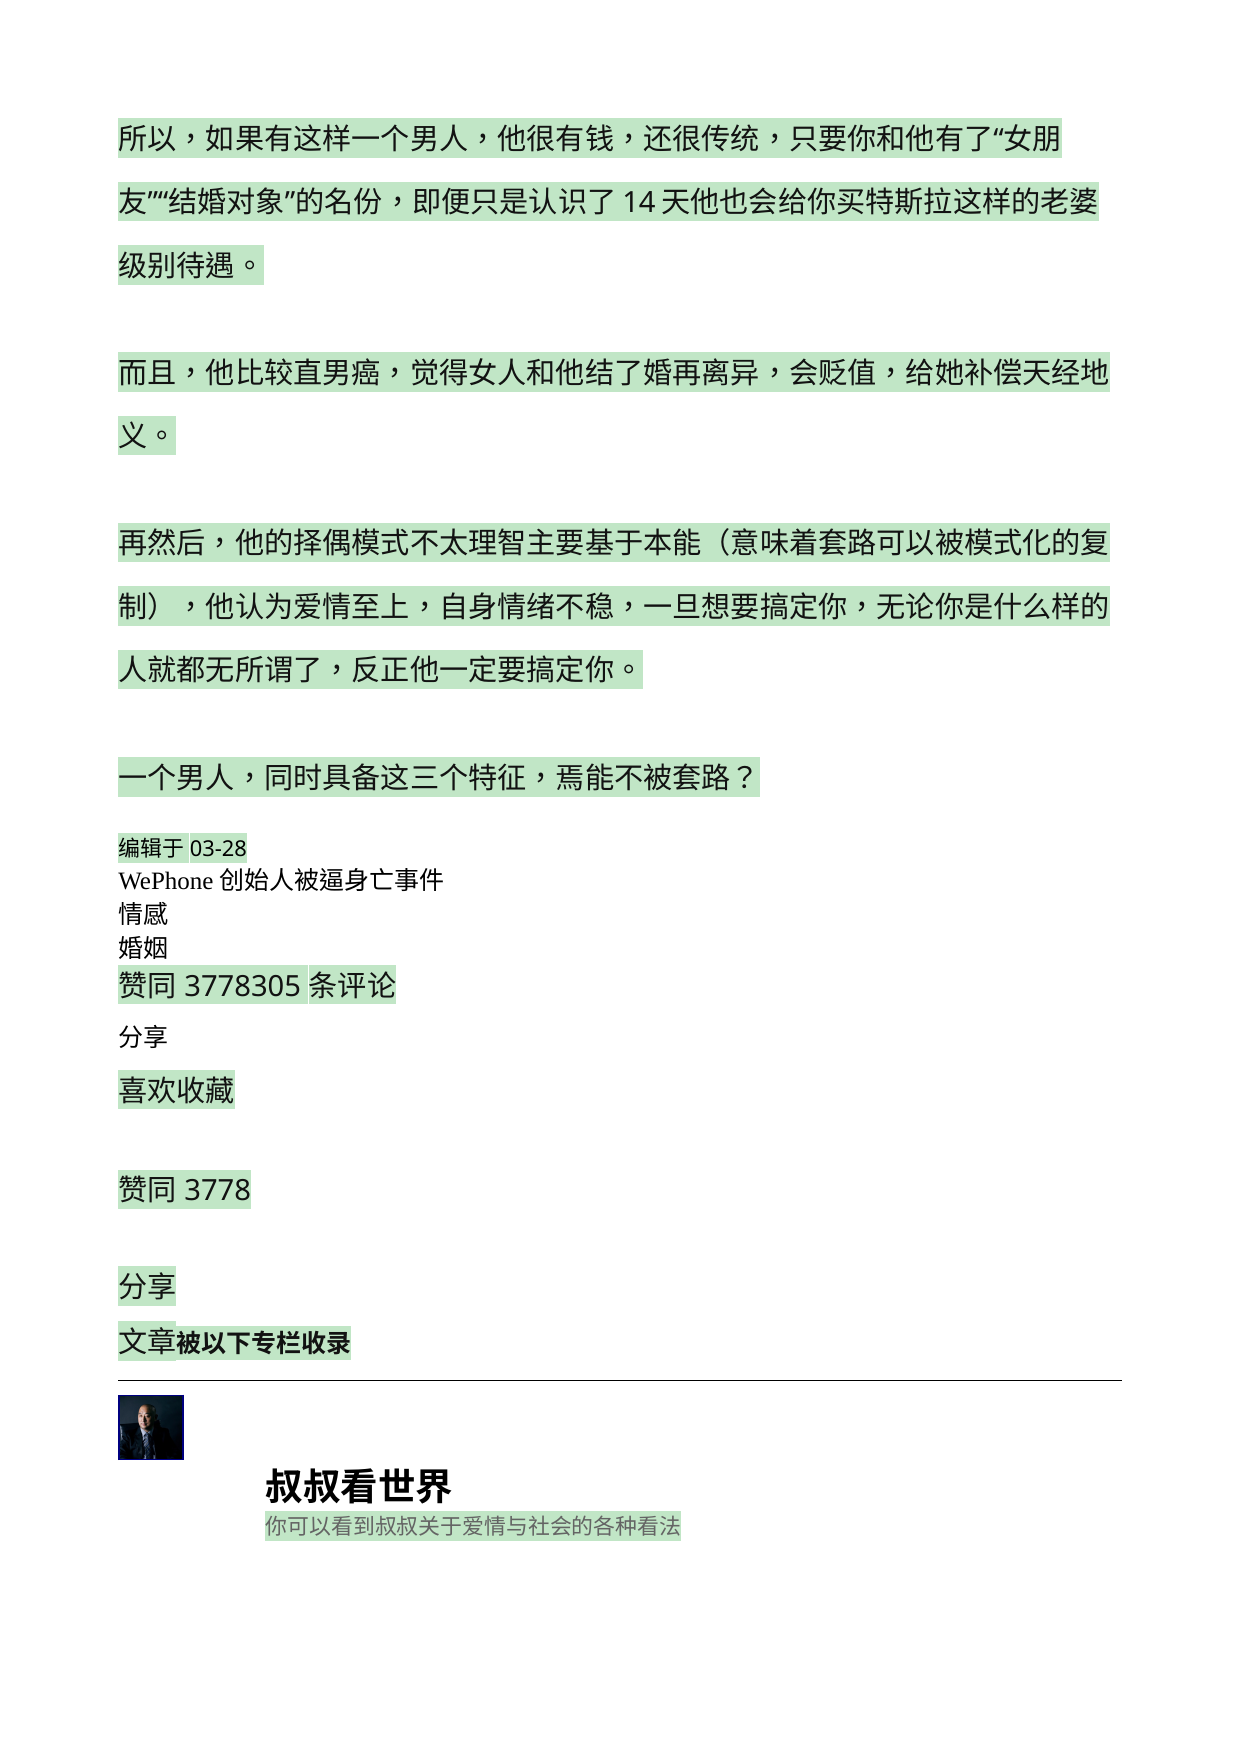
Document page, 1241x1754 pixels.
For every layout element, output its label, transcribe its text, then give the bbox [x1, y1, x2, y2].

text ​赞同 3778​​305 条评论 [118, 965, 1122, 1004]
picture [120, 1396, 182, 1459]
subtitle 叔叔看世界 [236, 1460, 1122, 1511]
text 婚姻 [118, 931, 1122, 965]
text ​ [118, 1225, 1122, 1253]
text 分享 [118, 1266, 1122, 1306]
text 再然后，他的择偶模式不太理智主要基于本能（意味着套路可以被模式化的复制），他认为爱情至上，自身情绪不稳，一旦想要搞定你，无论你是什么样的人就都无所谓了，反正他一定要搞定你。 [118, 523, 1122, 689]
text 情感 [118, 897, 1122, 931]
text ​ [118, 1125, 1122, 1154]
text ​喜欢​收藏 [118, 1070, 1122, 1109]
text 赞同 3778 [118, 1169, 1122, 1209]
text 而且，他比较直男癌，觉得女人和他结了婚再离异，会贬值，给她补偿天经地义。 [118, 352, 1122, 455]
text WePhone 创始人被逼身亡事件 [118, 863, 1122, 897]
text 一个男人，同时具备这三个特征，焉能不被套路？ [118, 757, 1122, 797]
list 你可以看到叔叔关于爱情与社会的各种看法 [236, 1511, 1122, 1541]
subtitle 文章被以下专栏收录 [118, 1321, 1122, 1380]
text 编辑于 03-28 [118, 833, 1122, 863]
text ​分享 [118, 1020, 1122, 1054]
text 所以，如果有这样一个男人，他很有钱，还很传统，只要你和他有了“女朋友”“结婚对象”的名份，即便只是认识了14天他也会给你买特斯拉这样的老婆级别待遇。 [118, 118, 1122, 285]
